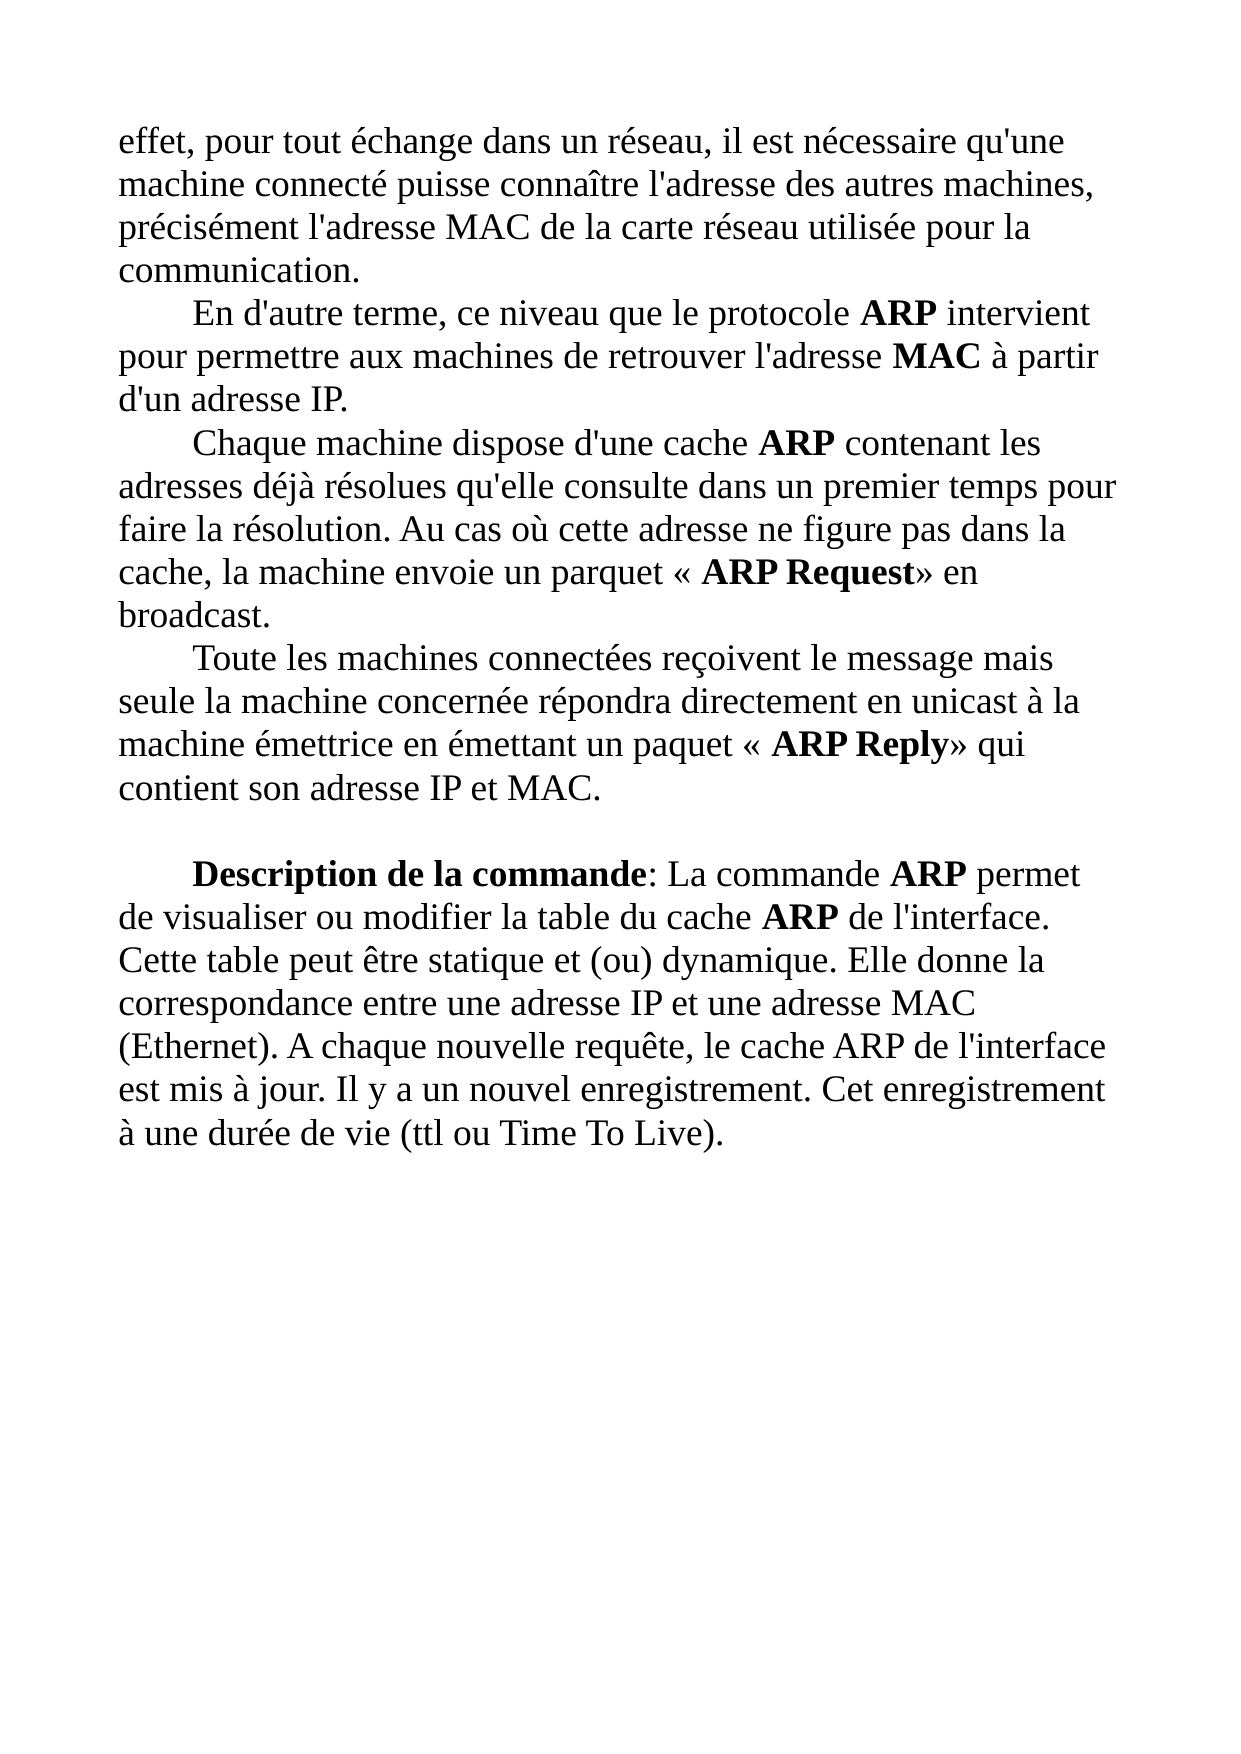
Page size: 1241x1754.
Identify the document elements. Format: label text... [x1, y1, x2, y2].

text Toute les machines connectées reçoivent le message mais seule la machine concernée répondra directement en unicast à la machine émettrice en émettant un paquet « ARP Reply» qui contient son adresse IP et MAC. [118, 636, 1122, 808]
text Description de la commande: La commande ARP permet de visualiser ou modifier la table du cache ARP de l'interface. Cette table peut être statique et (ou) dynamique. Elle donne la correspondance entre une adresse IP et une adresse MAC (Ethernet). A chaque nouvelle requête, le cache ARP de l'interface est mis à jour. Il y a un nouvel enregistrement. Cet enregistrement à une durée de vie (ttl ou Time To Live). [118, 851, 1122, 1153]
text effet, pour tout échange dans un réseau, il est nécessaire qu'une machine connecté puisse connaître l'adresse des autres machines, précisément l'adresse MAC de la carte réseau utilisée pour la communication. [118, 118, 1122, 291]
text Chaque machine dispose d'une cache ARP contenant les adresses déjà résolues qu'elle consulte dans un premier temps pour faire la résolution. Au cas où cette adresse ne figure pas dans la cache, la machine envoie un parquet « ARP Request» en broadcast. [118, 420, 1122, 636]
text En d'autre terme, ce niveau que le protocole ARP intervient pour permettre aux machines de retrouver l'adresse MAC à partir d'un adresse IP. [118, 291, 1122, 420]
